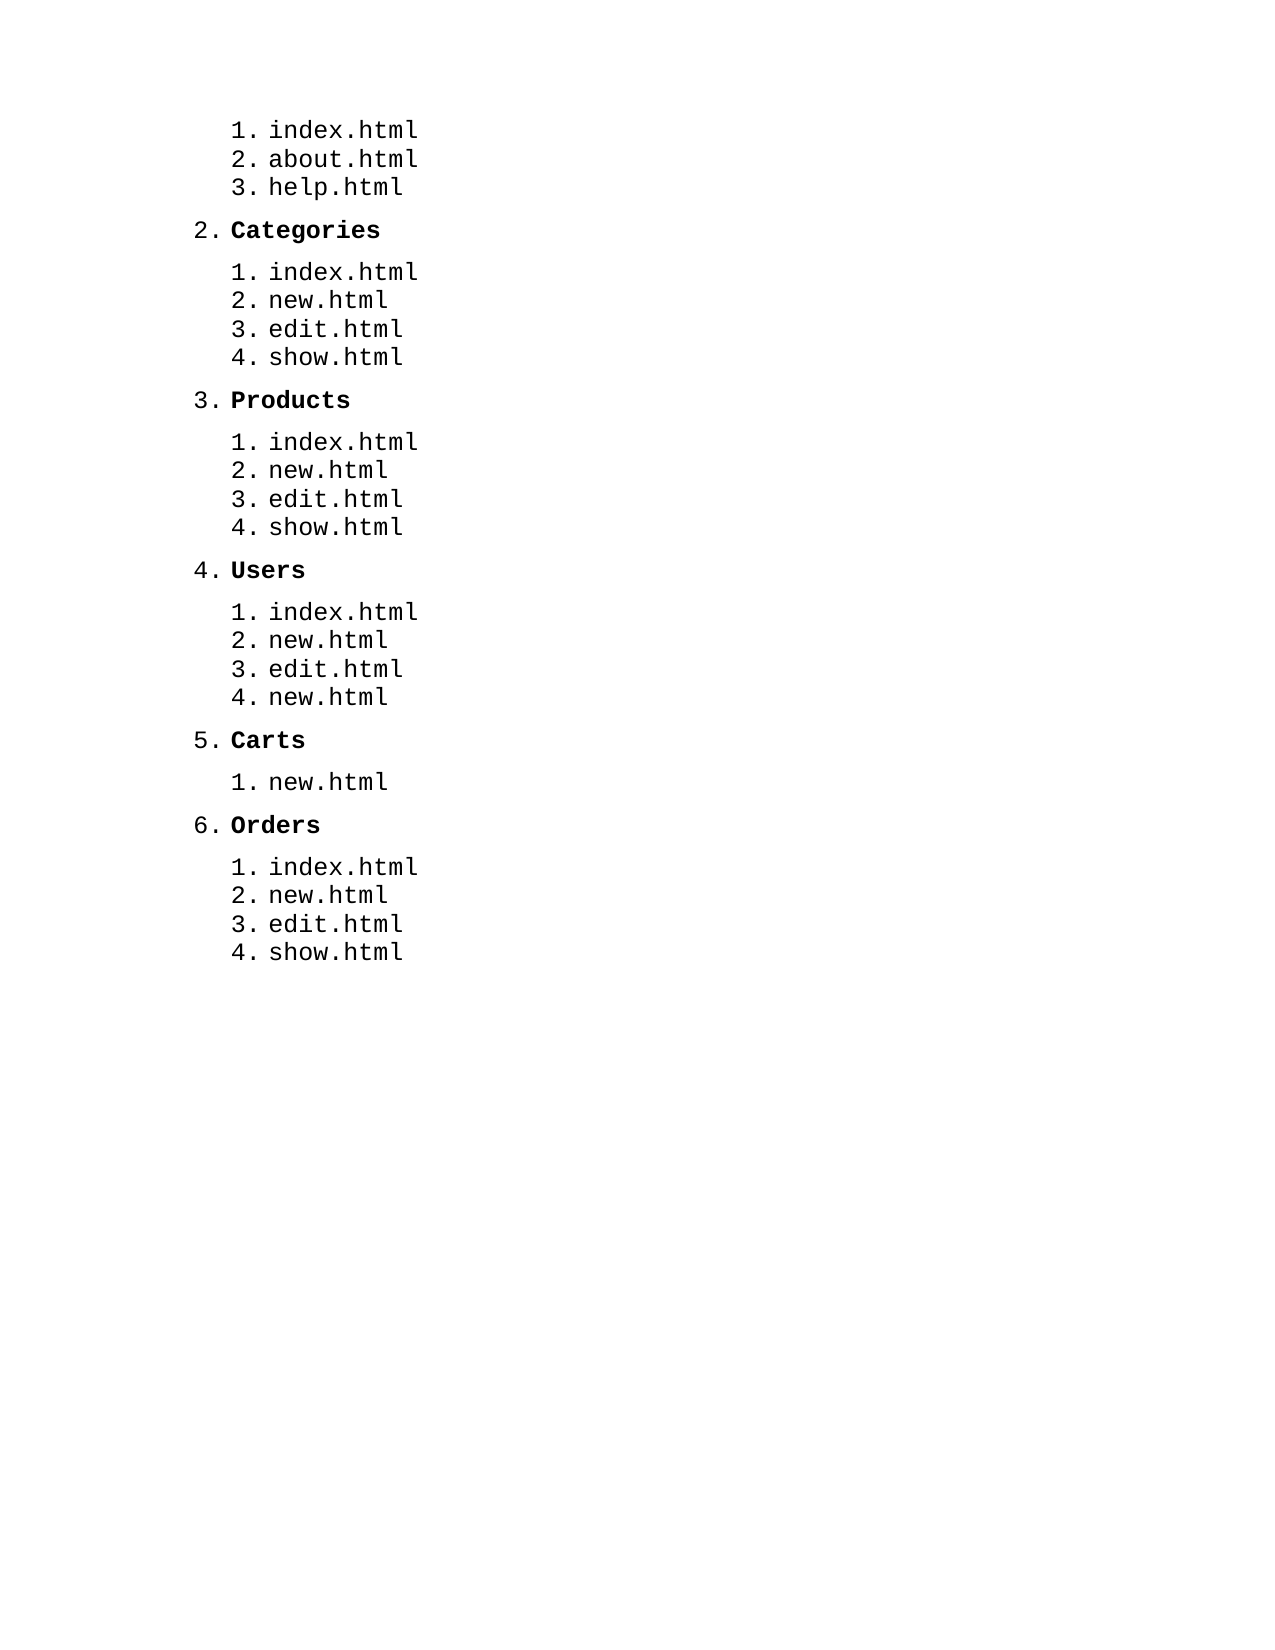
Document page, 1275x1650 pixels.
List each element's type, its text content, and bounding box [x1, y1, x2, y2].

list edit.html [231, 316, 1157, 345]
list edit.html [231, 486, 1157, 515]
list Categories [193, 217, 1157, 246]
list new.html [231, 628, 1157, 656]
list help.html [231, 175, 1157, 203]
list show.html [231, 515, 1157, 543]
list Products [193, 387, 1157, 416]
list index.html [231, 260, 1157, 288]
list show.html [231, 940, 1157, 968]
list edit.html [231, 656, 1157, 685]
list index.html [231, 430, 1157, 458]
list index.html [231, 600, 1157, 628]
list Carts [193, 727, 1157, 756]
list Users [193, 557, 1157, 586]
list about.html [231, 146, 1157, 175]
list new.html [231, 458, 1157, 486]
list new.html [231, 883, 1157, 911]
list new.html [231, 770, 1157, 798]
list Orders [193, 812, 1157, 841]
list new.html [231, 685, 1157, 713]
list edit.html [231, 911, 1157, 940]
list show.html [231, 345, 1157, 373]
list index.html [231, 855, 1157, 883]
list new.html [231, 288, 1157, 316]
list index.html [231, 118, 1157, 146]
